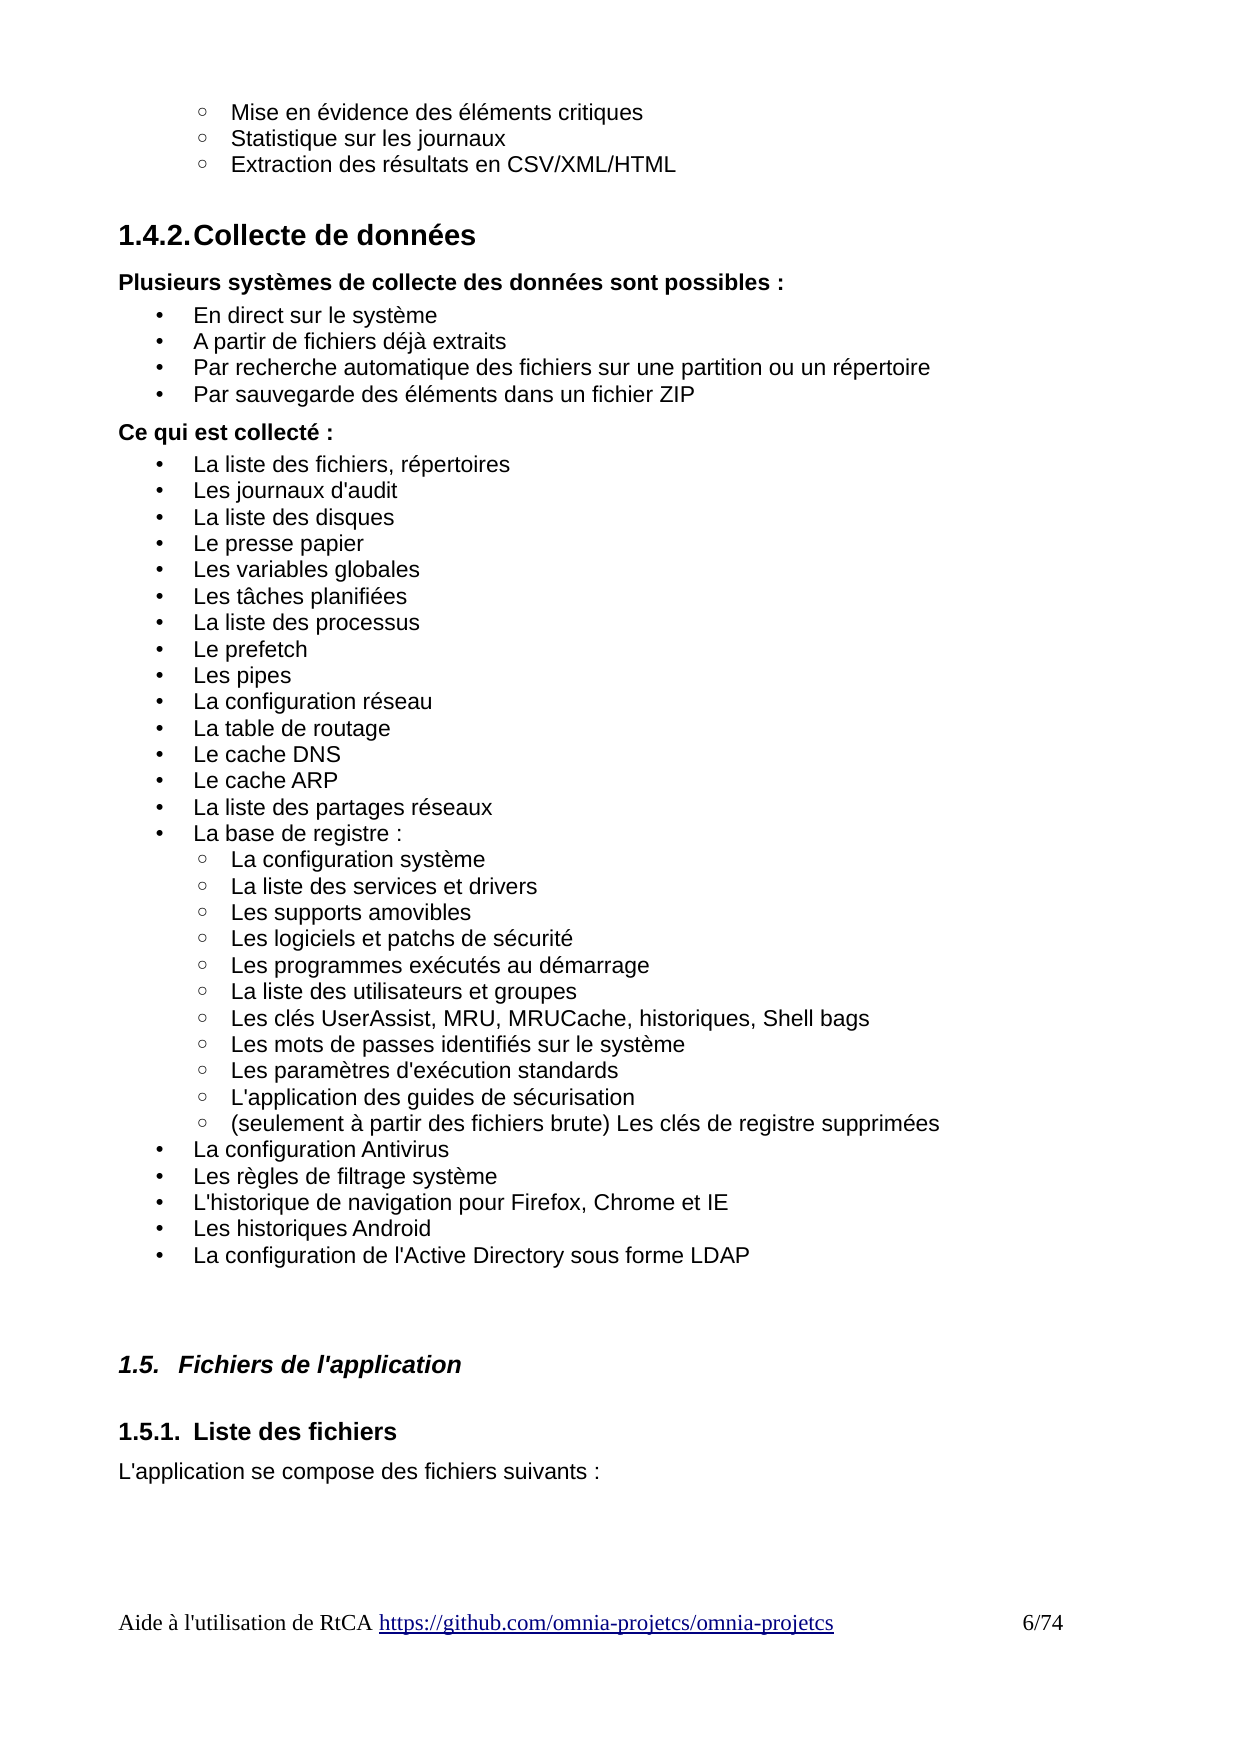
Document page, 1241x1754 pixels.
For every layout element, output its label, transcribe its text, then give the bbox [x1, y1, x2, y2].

list La configuration de l'Active Directory sous forme LDAP [156, 1242, 1122, 1268]
list La liste des services et drivers [193, 873, 1122, 899]
list Par recherche automatique des fichiers sur une partition ou un répertoire [156, 354, 1122, 381]
list Les tâches planifiées [156, 583, 1122, 609]
text Plusieurs systèmes de collecte des données sont possibles : [118, 269, 1122, 296]
text L'application se compose des fichiers suivants : [118, 1458, 1122, 1484]
list Les clés UserAssist, MRU, MRUCache, historiques, Shell bags [193, 1004, 1122, 1031]
list La configuration Antivirus [156, 1136, 1122, 1163]
list Les paramètres d'exécution standards [193, 1057, 1122, 1083]
list Les supports amovibles [193, 899, 1122, 925]
list Les pipes [156, 662, 1122, 688]
list Le cache ARP [156, 767, 1122, 794]
list Le presse papier [156, 530, 1122, 556]
list Les historiques Android [156, 1215, 1122, 1242]
text Ce qui est collecté : [118, 419, 1122, 445]
list Les journaux d'audit [156, 477, 1122, 504]
list Extraction des résultats en CSV/XML/HTML [193, 151, 1122, 177]
list L'historique de navigation pour Firefox, Chrome et IE [156, 1189, 1122, 1215]
list La base de registre : [156, 820, 1122, 846]
list La configuration système [193, 846, 1122, 873]
list (seulement à partir des fichiers brute) Les clés de registre supprimées [193, 1110, 1122, 1136]
list Mise en évidence des éléments critiques [193, 98, 1122, 125]
subtitle Liste des fichiers [118, 1417, 1122, 1446]
list La liste des processus [156, 609, 1122, 636]
list Le cache DNS [156, 741, 1122, 767]
subtitle Collecte de données [118, 218, 1122, 252]
list Les logiciels et patchs de sécurité [193, 925, 1122, 952]
list Les programmes exécutés au démarrage [193, 952, 1122, 978]
list La table de routage [156, 714, 1122, 741]
subtitle Fichiers de l'application [118, 1351, 1122, 1379]
list Les variables globales [156, 556, 1122, 583]
list La liste des utilisateurs et groupes [193, 978, 1122, 1004]
list La liste des disques [156, 504, 1122, 530]
list Par sauvegarde des éléments dans un fichier ZIP [156, 381, 1122, 407]
list En direct sur le système [156, 302, 1122, 328]
list Statistique sur les journaux [193, 125, 1122, 151]
list La liste des fichiers, répertoires [156, 451, 1122, 477]
list L'application des guides de sécurisation [193, 1083, 1122, 1110]
list La configuration réseau [156, 688, 1122, 714]
list La liste des partages réseaux [156, 794, 1122, 820]
list A partir de fichiers déjà extraits [156, 328, 1122, 354]
list Les règles de filtrage système [156, 1163, 1122, 1189]
list Les mots de passes identifiés sur le système [193, 1031, 1122, 1057]
list Le prefetch [156, 636, 1122, 662]
